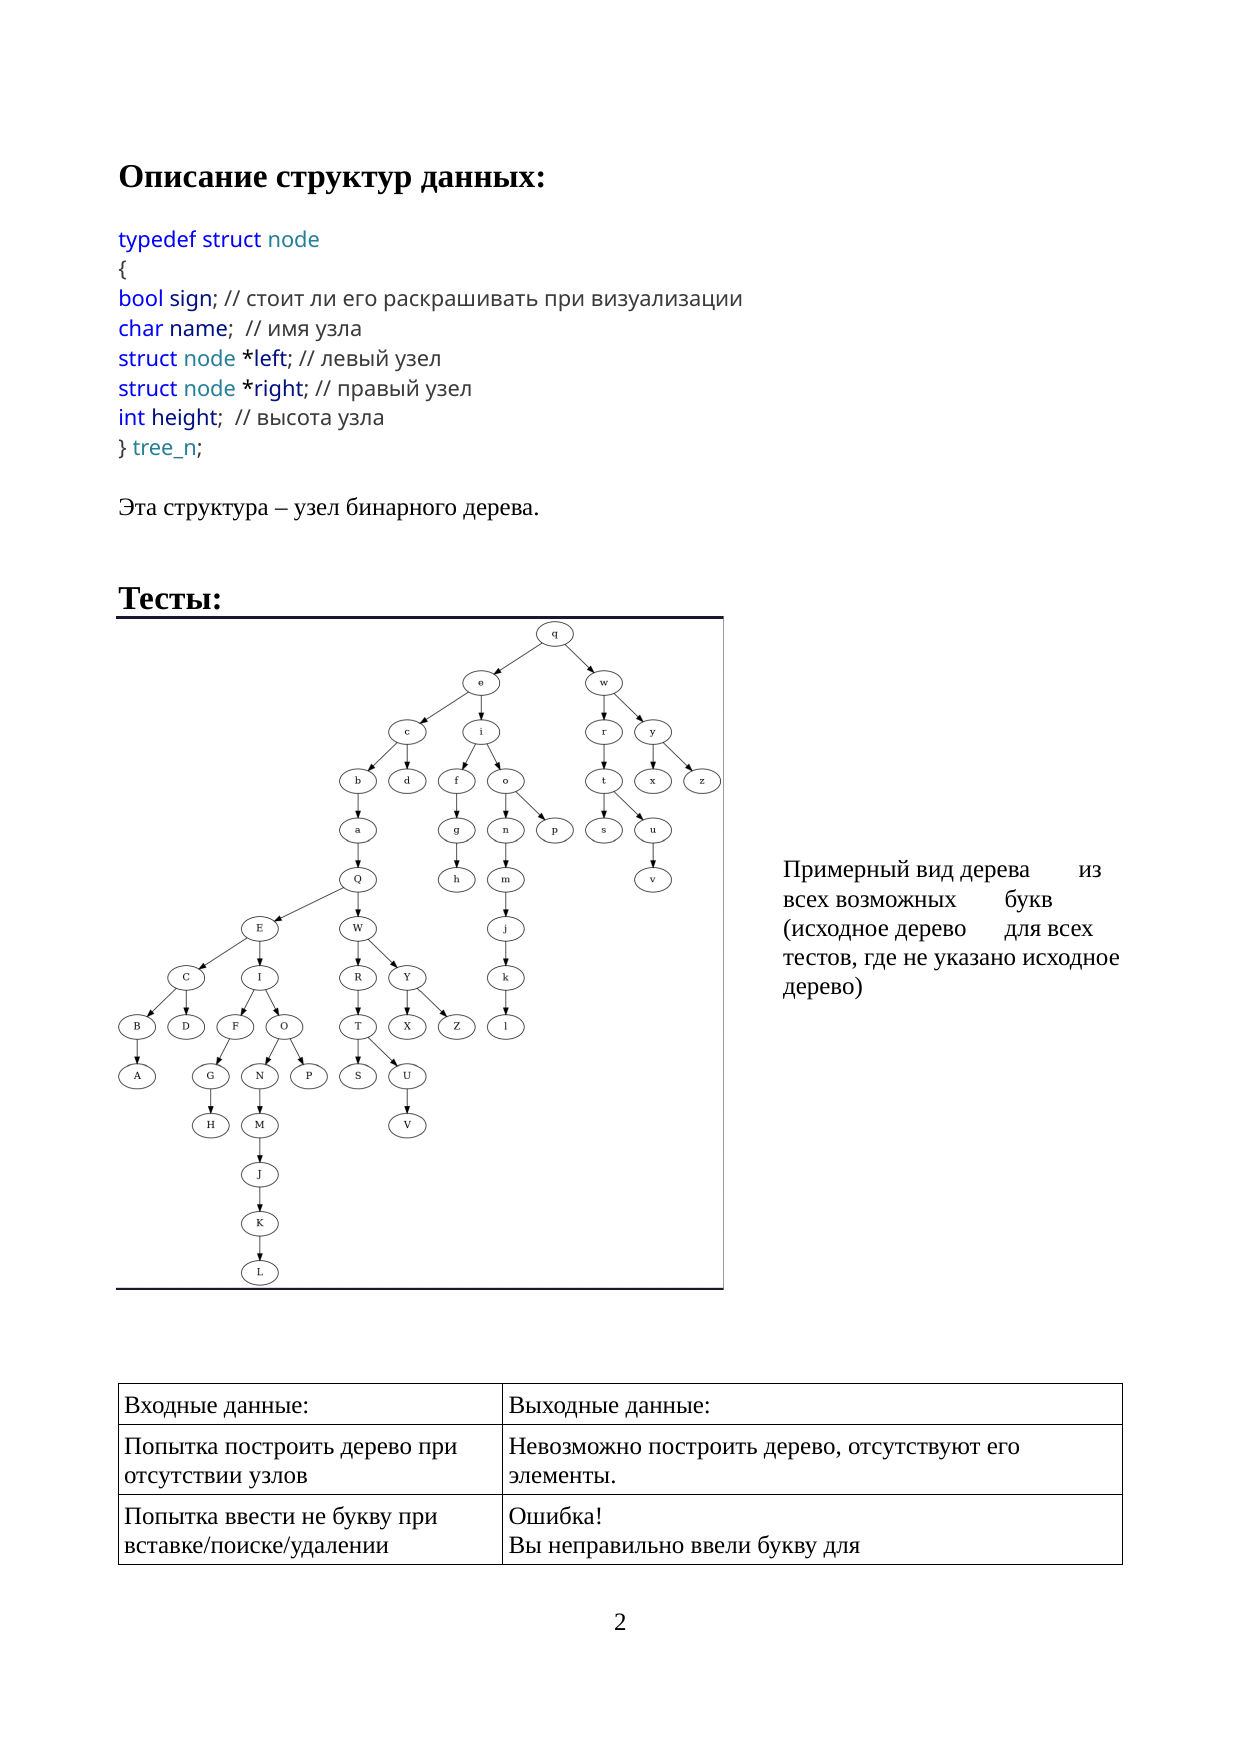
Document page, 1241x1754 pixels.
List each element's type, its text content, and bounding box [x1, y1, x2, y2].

text struct node *right; // правый узел [118, 372, 1122, 402]
table_cell Ошибка! Вы неправильно ввели букву для [503, 1495, 1122, 1564]
text { [118, 253, 1122, 283]
text Описание структур данных: [118, 156, 1122, 195]
table_cell Попытка построить дерево при отсутствии узлов [119, 1425, 502, 1494]
text Тесты: [118, 578, 1122, 616]
table_cell Попытка ввести не букву при вставке/поиске/удалении [119, 1495, 502, 1564]
text bool sign; // стоит ли его раскрашивать при визуализации [118, 283, 1122, 313]
table_cell Невозможно построить дерево, отсутствуют его элементы. [503, 1425, 1122, 1494]
text Эта структура – узел бинарного дерева. [118, 492, 1122, 520]
text struct node *left; // левый узел [118, 343, 1122, 372]
text Примерный вид дерева из всех возможных букв (исходное дерево для всех тестов, где не указано исходное дерево) [724, 846, 1122, 999]
text typedef struct node [118, 223, 1122, 253]
text } tree_n; [118, 432, 1122, 462]
text char name; // имя узла [118, 313, 1122, 343]
picture [116, 616, 724, 1290]
table_header Входные данные: [119, 1384, 502, 1424]
text int height; // высота узла [118, 402, 1122, 432]
table_header Выходные данные: [503, 1384, 1122, 1424]
